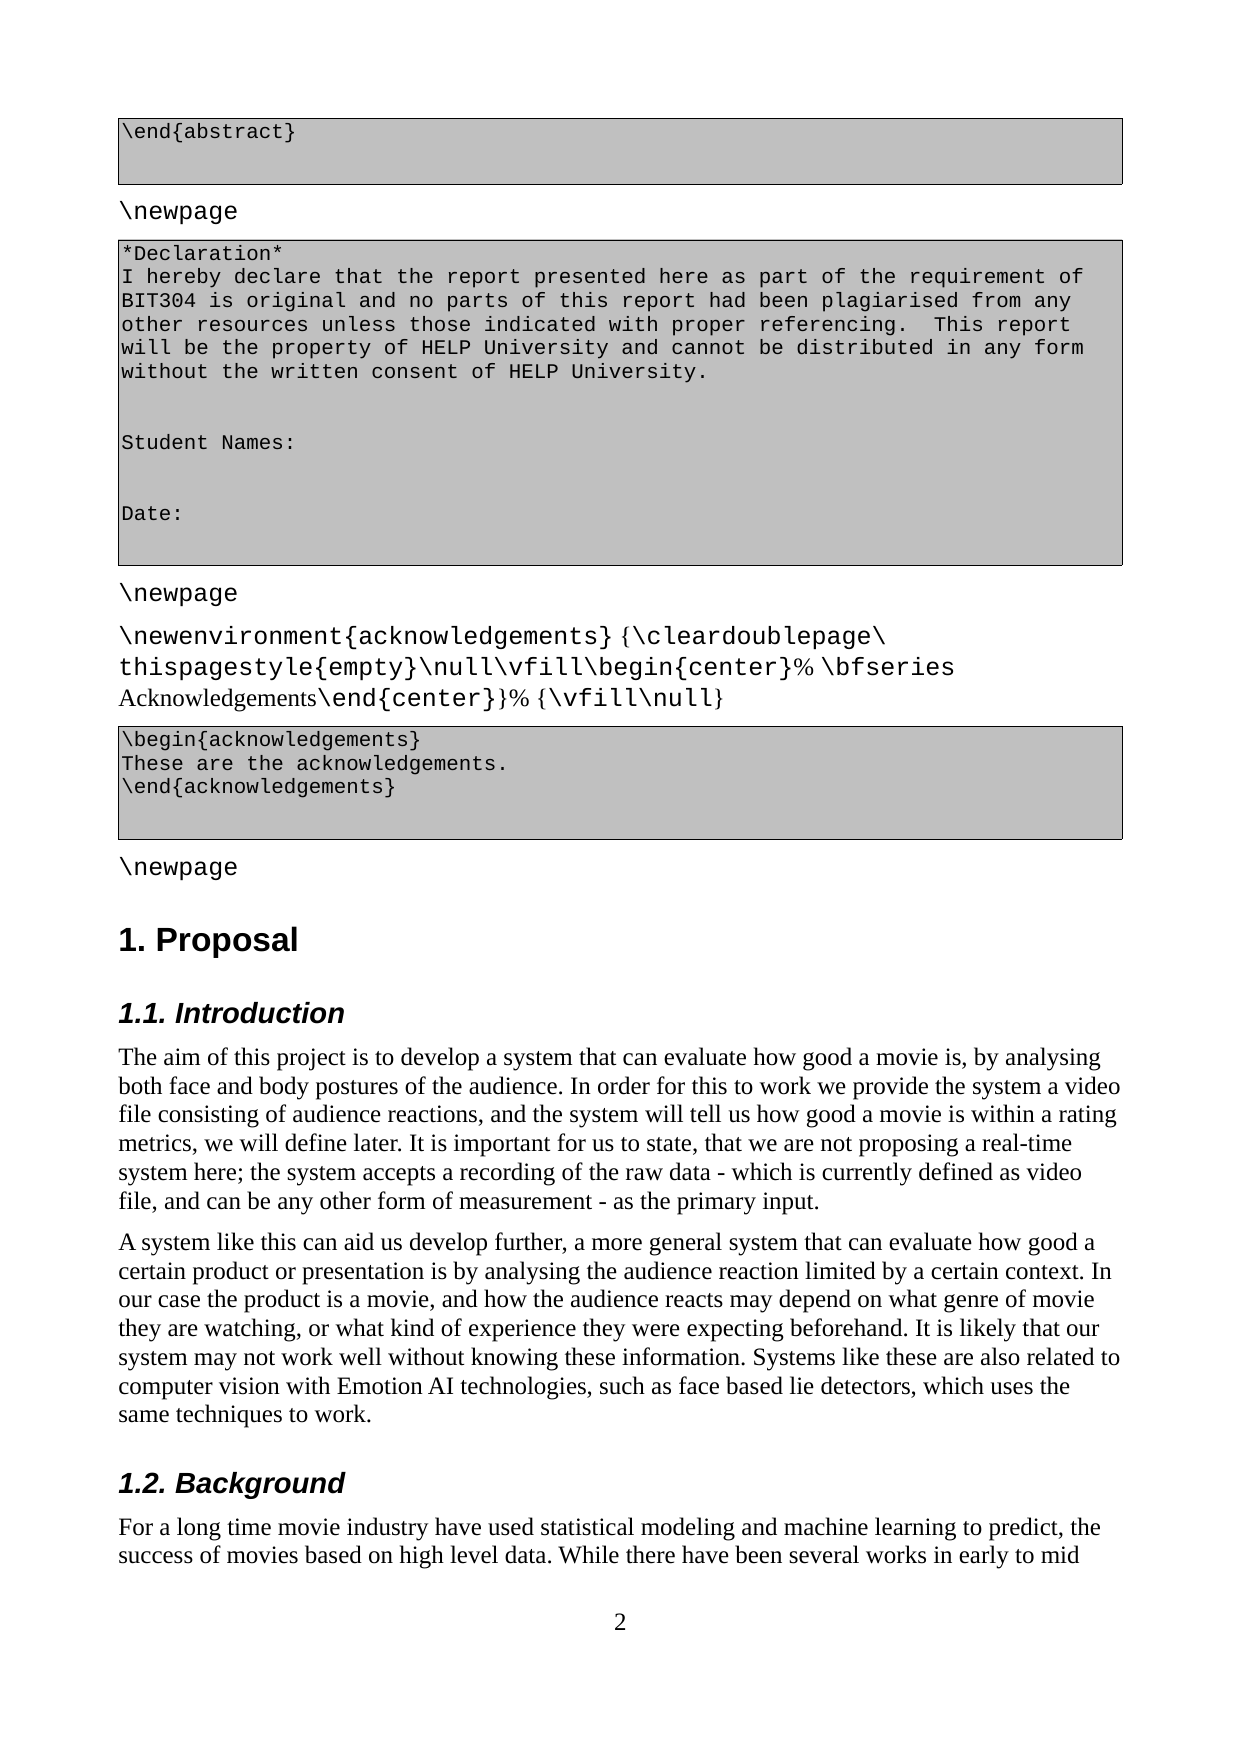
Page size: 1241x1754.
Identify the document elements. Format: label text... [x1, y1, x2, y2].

text \newenvironment{acknowledgements} {\cleardoublepage\thispagestyle{empty}\null\vfill\begin{center}% \bfseries Acknowledgements\end{center}}% {\vfill\null} [118, 621, 1122, 714]
text I hereby declare that the report presented here as part of the requirement of BIT304 is original and no parts of this report had been plagiarised from any other resources unless those indicated with proper referencing. This report will be the property of HELP University and cannot be distributed in any form without the written consent of HELP University. [119, 263, 1122, 381]
subtitle Proposal [118, 920, 1122, 958]
text \newpage [118, 852, 1122, 882]
subtitle Background [118, 1466, 1122, 1499]
text \newpage [118, 578, 1122, 609]
text \newpage [118, 196, 1122, 227]
text These are the acknowledgements. [119, 750, 1122, 773]
text \begin{acknowledgements} [119, 727, 1122, 750]
text The aim of this project is to develop a system that can evaluate how good a movie is, by analysing both face and body postures of the audience. In order for this to work we provide the system a video file consisting of audience reactions, and the system will tell us how good a movie is within a rating metrics, we will define later. It is important for us to state, that we are not proposing a real-time system here; the system accepts a recording of the raw data - which is currently defined as video file, and can be any other form of measurement - as the primary input. [118, 1042, 1122, 1214]
text \end{abstract} [119, 119, 1122, 145]
text *Declaration* [119, 241, 1122, 263]
text Date: [119, 500, 1122, 526]
text \end{acknowledgements} [119, 773, 1122, 800]
subtitle Introduction [118, 996, 1122, 1029]
text A system like this can aid us develop further, a more general system that can evaluate how good a certain product or presentation is by analysing the audience reaction limited by a certain context. In our case the product is a movie, and how the audience reacts may depend on what genre of movie they are watching, or what kind of experience they were expecting beforehand. It is likely that our system may not work well without knowing these information. Systems like these are also related to computer vision with Emotion AI technologies, such as face based lie detectors, which uses the same techniques to work. [118, 1227, 1122, 1428]
text For a long time movie industry have used statistical modeling and machine learning to predict, the success of movies based on high level data. While there have been several works in early to mid [118, 1512, 1122, 1569]
text Student Names: [119, 429, 1122, 452]
